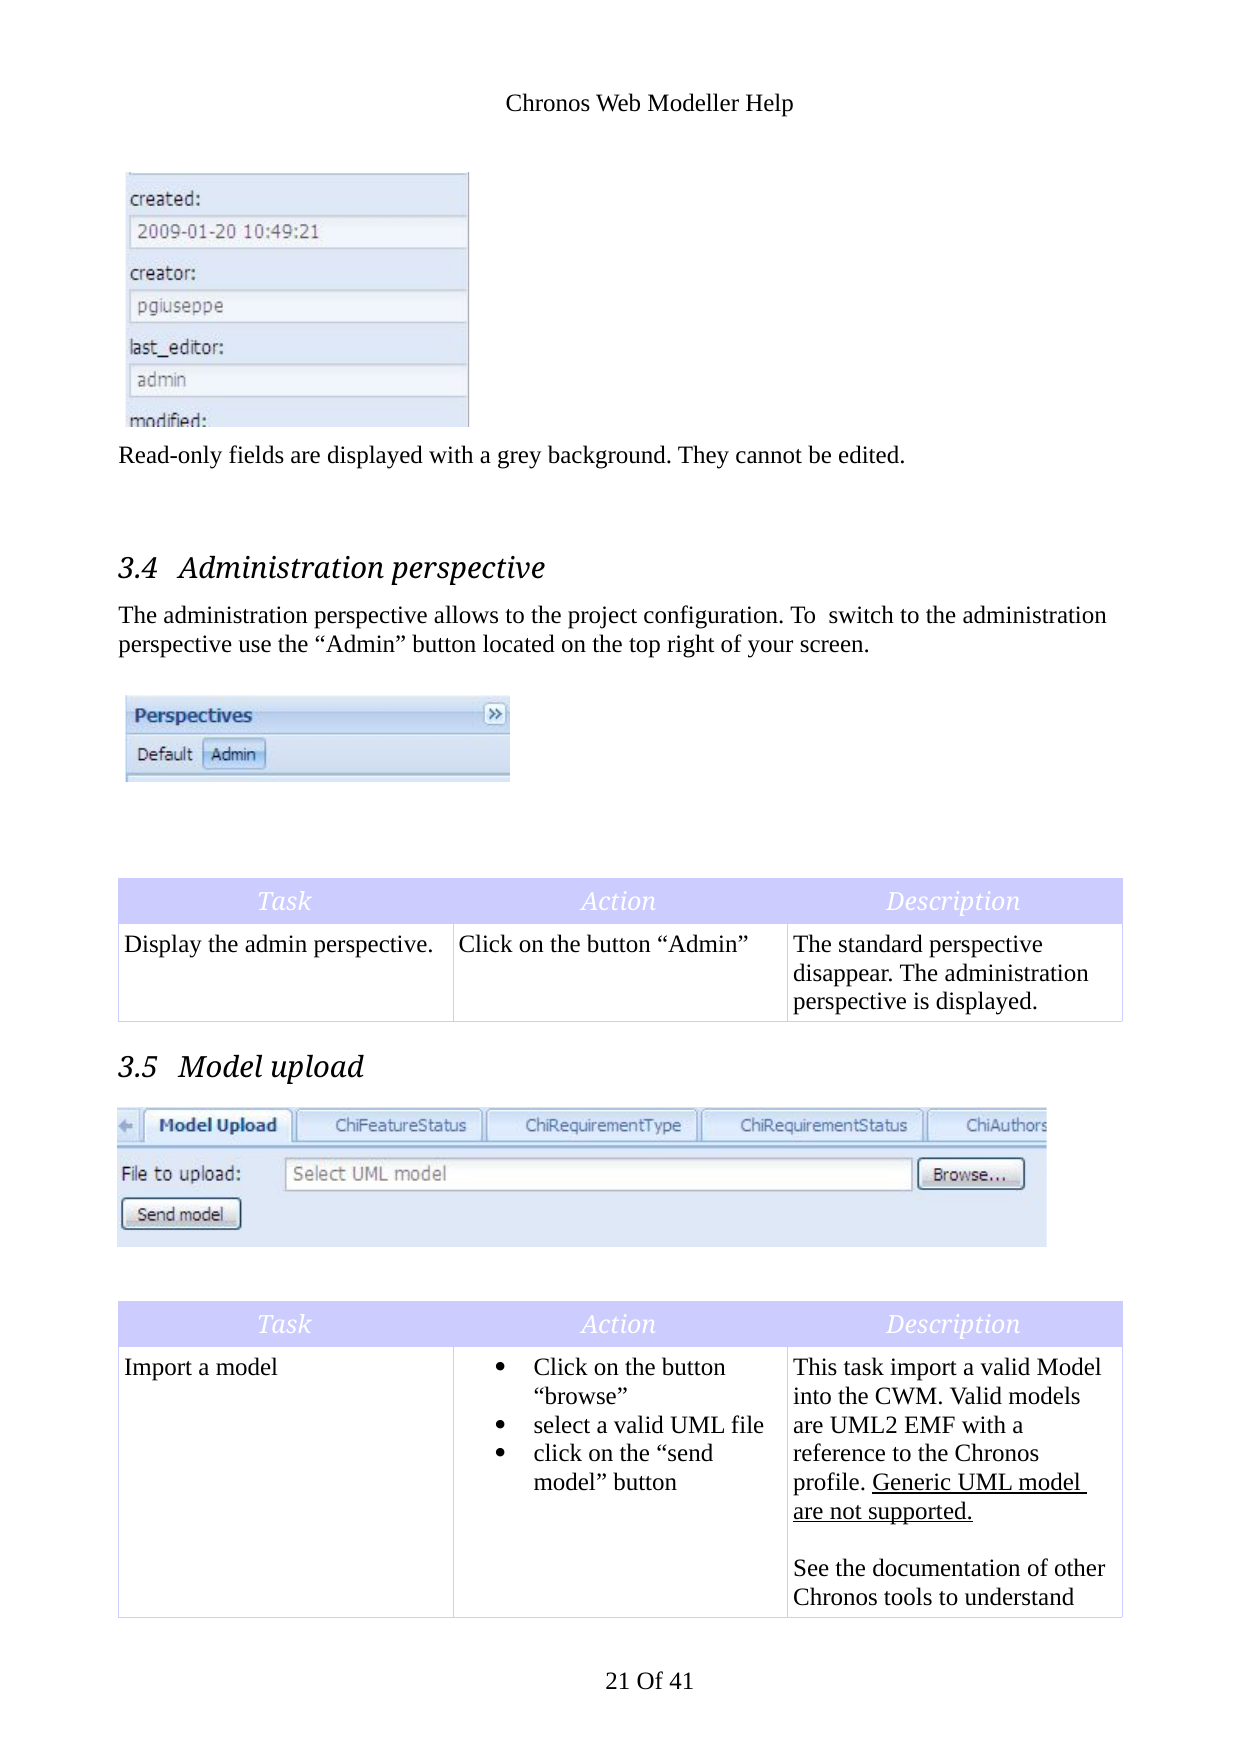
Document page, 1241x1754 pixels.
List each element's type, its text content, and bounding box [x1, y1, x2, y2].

subtitle Administration perspective [118, 548, 1181, 587]
table_cell Display the admin perspective. [119, 924, 453, 1021]
table_header Action [454, 1302, 787, 1346]
picture [125, 695, 510, 782]
table_cell Import a model [119, 1347, 453, 1617]
table_header Task [119, 879, 453, 923]
table_header Action [454, 879, 787, 923]
text The administration perspective allows to the project configuration. To switch to the administration perspective use the “Admin” button located on the top right of your screen. [118, 600, 1181, 657]
table_header Description [788, 879, 1122, 923]
subtitle Model upload [118, 1046, 1181, 1086]
table_cell This task import a valid Model into the CWM. Valid models are UML2 EMF with a reference to the Chronos profile. Generic UML model are not supported. See the documentation of other Chronos tools to understand [788, 1347, 1122, 1617]
table_cell The standard perspective disappear. The administration perspective is displayed. [788, 924, 1122, 1021]
table_header Task [119, 1302, 453, 1346]
picture [125, 172, 470, 427]
text Read-only fields are displayed with a grey background. They cannot be edited. [118, 146, 1181, 469]
table_header Description [788, 1302, 1122, 1346]
table_cell Click on the button “browse” select a valid UML file click on the “send model” button [454, 1347, 787, 1617]
table_cell Click on the button “Admin” [454, 924, 787, 1021]
picture [117, 1107, 1047, 1247]
